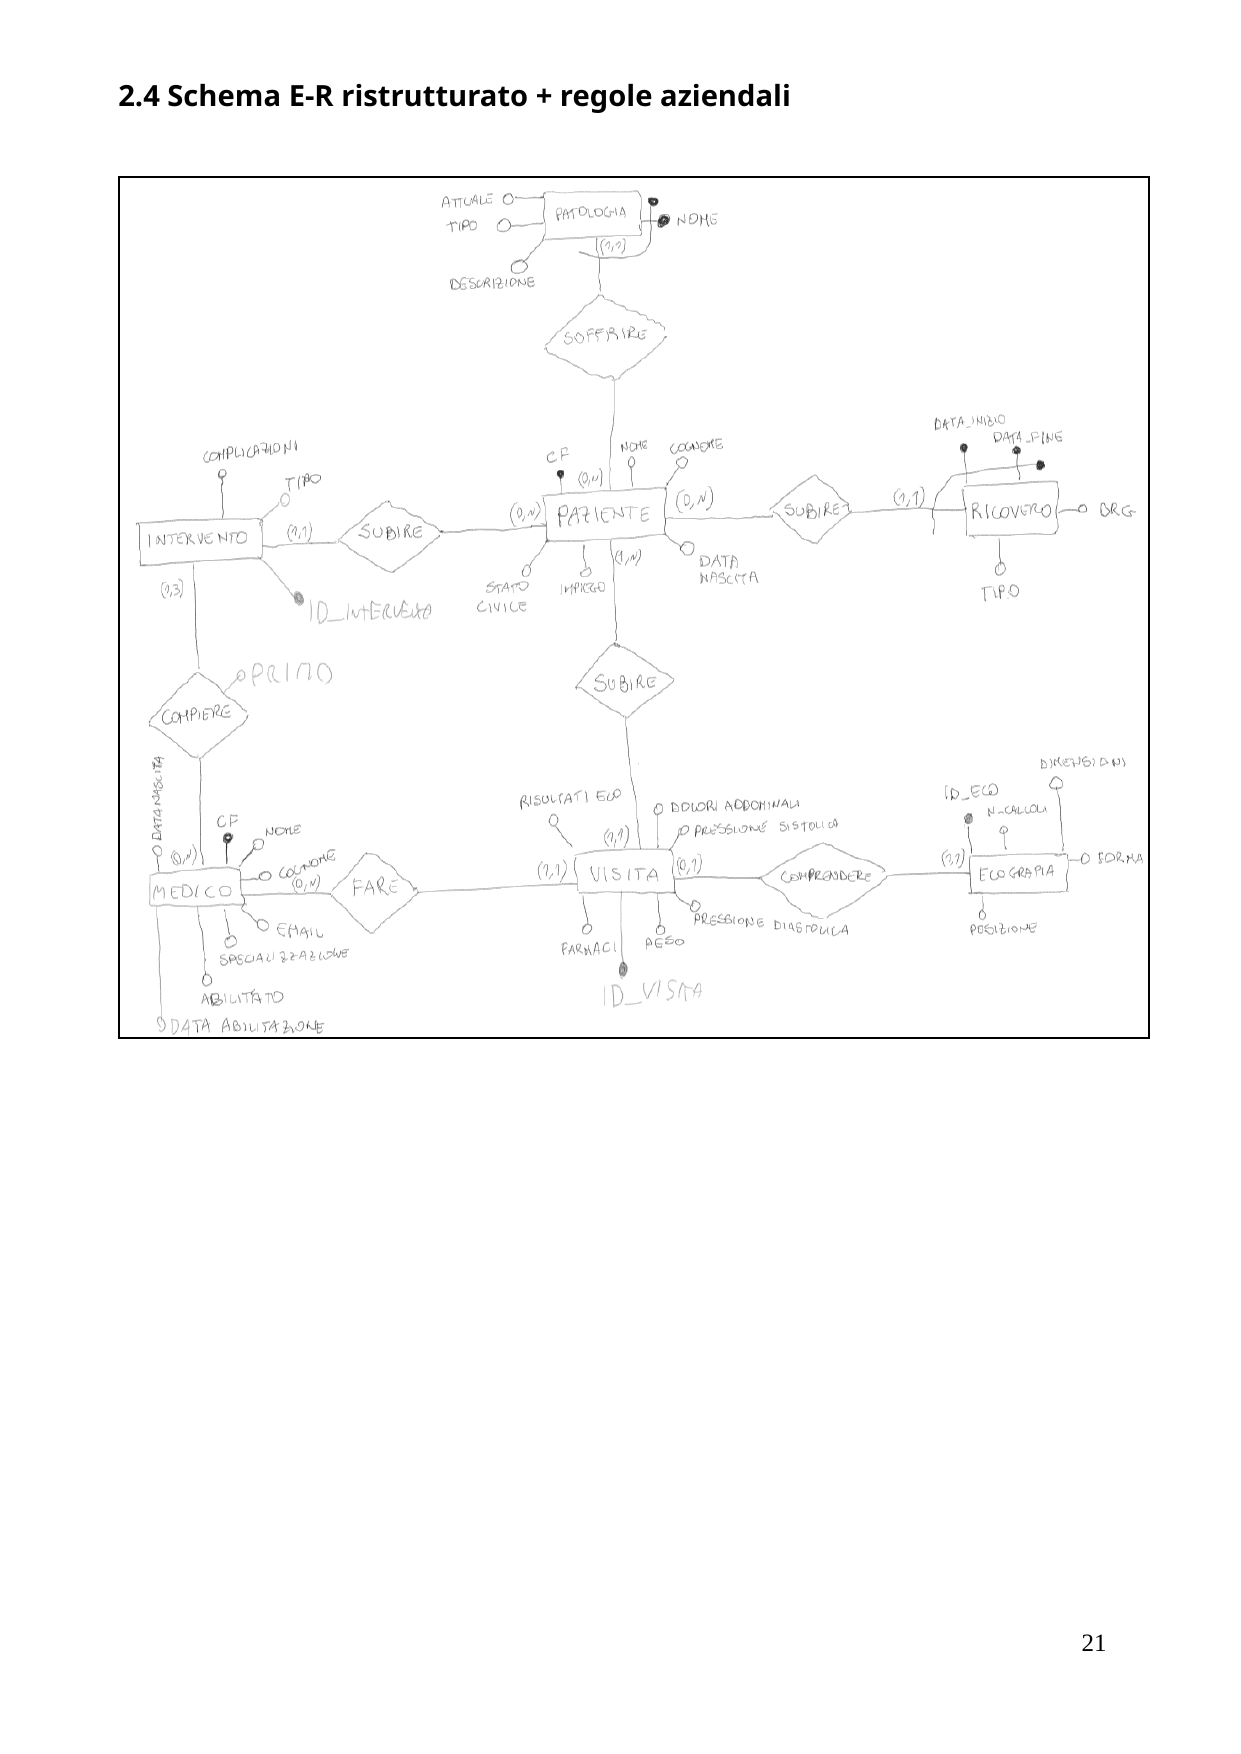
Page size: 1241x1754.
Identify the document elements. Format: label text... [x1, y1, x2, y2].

subtitle 2.4 Schema E-R ristrutturato + regole aziendali [118, 75, 1122, 115]
